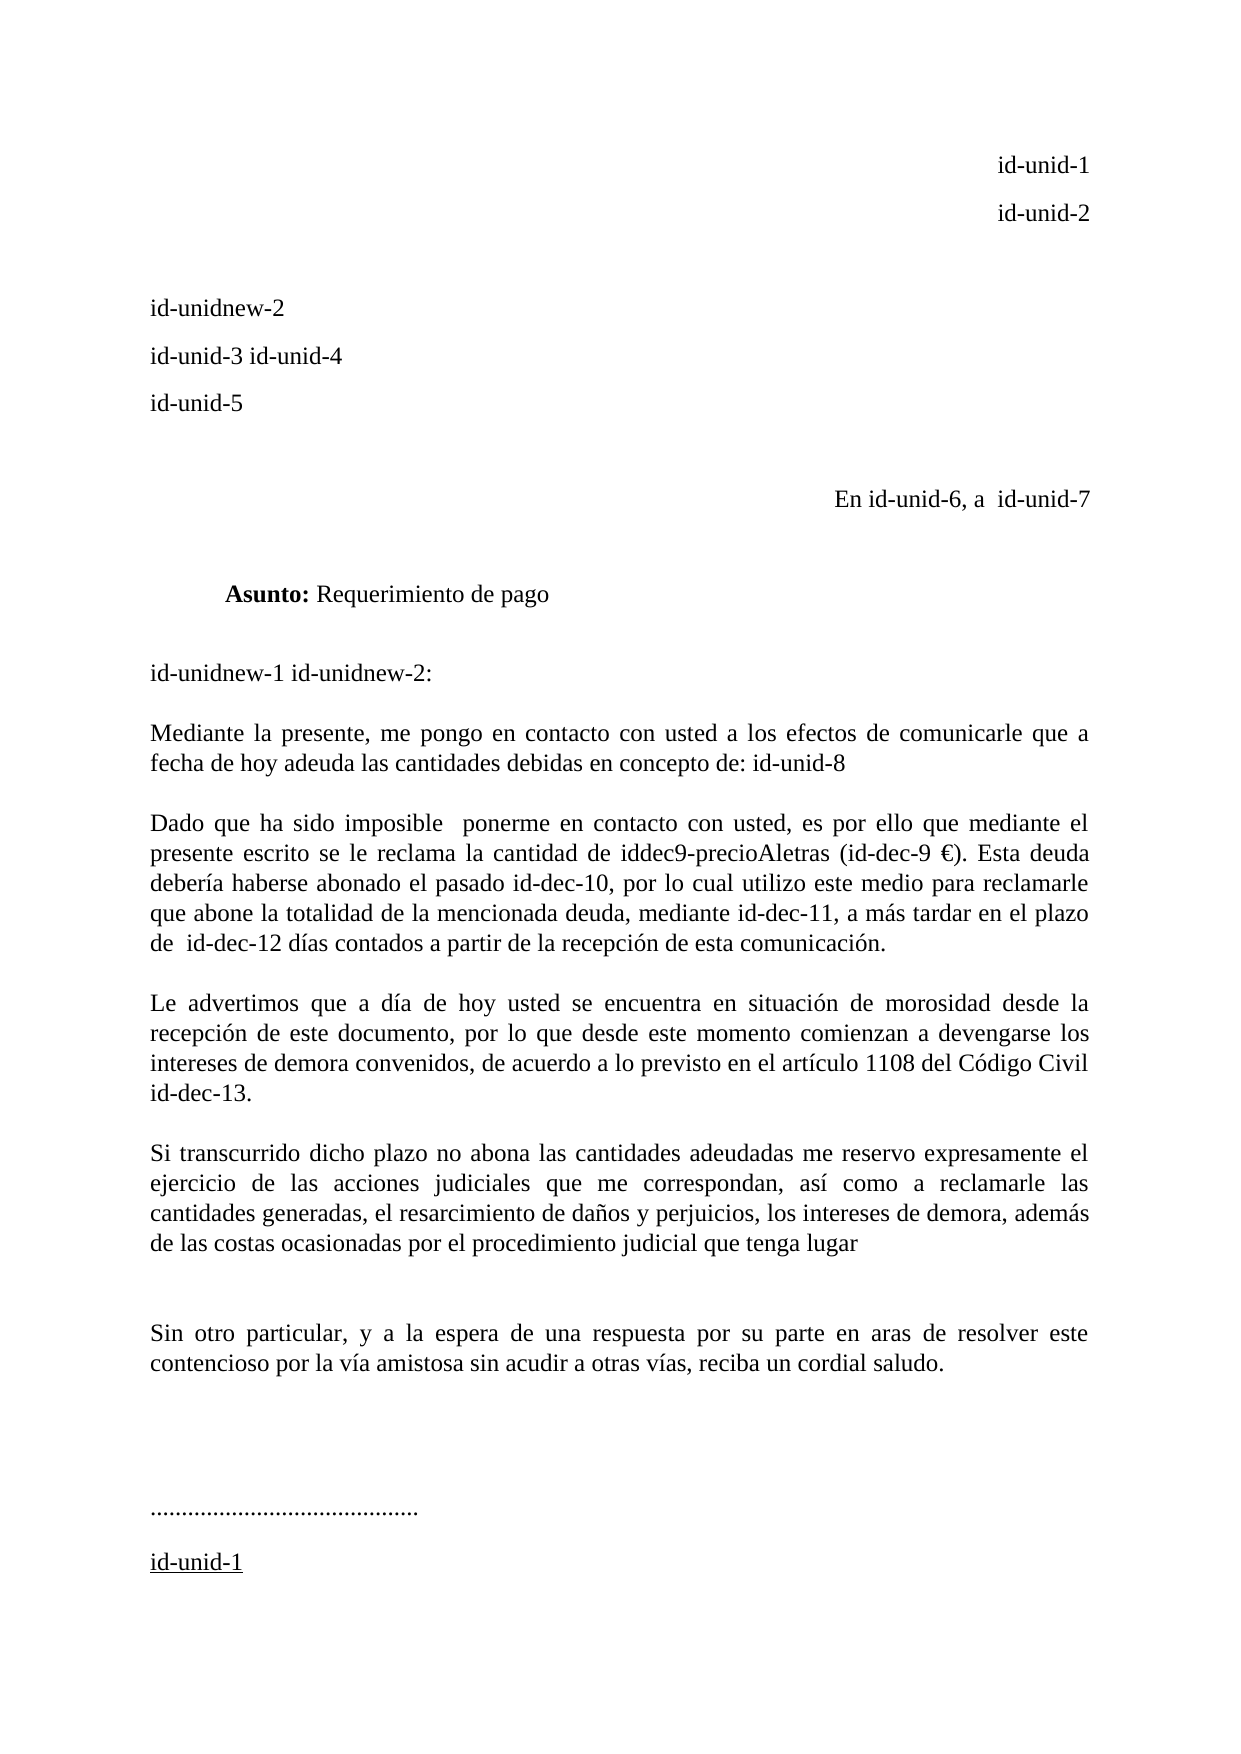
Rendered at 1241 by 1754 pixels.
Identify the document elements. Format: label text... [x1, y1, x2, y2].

text Sin otro particular, y a la espera de una respuesta por su parte en aras de resolver este contencioso por la vía amistosa sin acudir a otras vías, reciba un cordial saludo. [150, 1317, 1090, 1377]
text Asunto: Requerimiento de pago [150, 579, 1090, 608]
text id-unid-5 [150, 388, 603, 417]
text id-unidnew-1 id-unidnew-2: [150, 657, 1090, 687]
text id-unid-1 [150, 1546, 1090, 1576]
text id-unidnew-2 [150, 293, 1090, 322]
text ........................................... [150, 1402, 1090, 1521]
text Le advertimos que a día de hoy usted se encuentra en situación de morosidad desde la recepción de este documento, por lo que desde este momento comienzan a devengarse los intereses de demora convenidos, de acuerdo a lo previsto en el artículo 1108 del Código Civil id-dec-13. [150, 987, 1090, 1107]
text id-unid-3 id-unid-4 [150, 341, 1090, 369]
text En id-unid-6, a id-unid-7 [150, 484, 1090, 513]
text Si transcurrido dicho plazo no abona las cantidades adeudadas me reservo expresamente el ejercicio de las acciones judiciales que me correspondan, así como a reclamarle las cantidades generadas, el resarcimiento de daños y perjuicios, los intereses de demora, además de las costas ocasionadas por el procedimiento judicial que tenga lugar [150, 1137, 1090, 1257]
text id-unid-2 [675, 198, 1090, 226]
text id-unid-1 [675, 150, 1090, 179]
text Mediante la presente, me pongo en contacto con usted a los efectos de comunicarle que a fecha de hoy adeuda las cantidades debidas en concepto de: id-unid-8 [150, 717, 1090, 777]
text Dado que ha sido imposible ponerme en contacto con usted, es por ello que mediante el presente escrito se le reclama la cantidad de iddec9-precioAletras (id-dec-9 €). Esta deuda debería haberse abonado el pasado id-dec-10, por lo cual utilizo este medio para reclamarle que abone la totalidad de la mencionada deuda, mediante id-dec-11, a más tardar en el plazo de id-dec-12 días contados a partir de la recepción de esta comunicación. [150, 807, 1090, 957]
